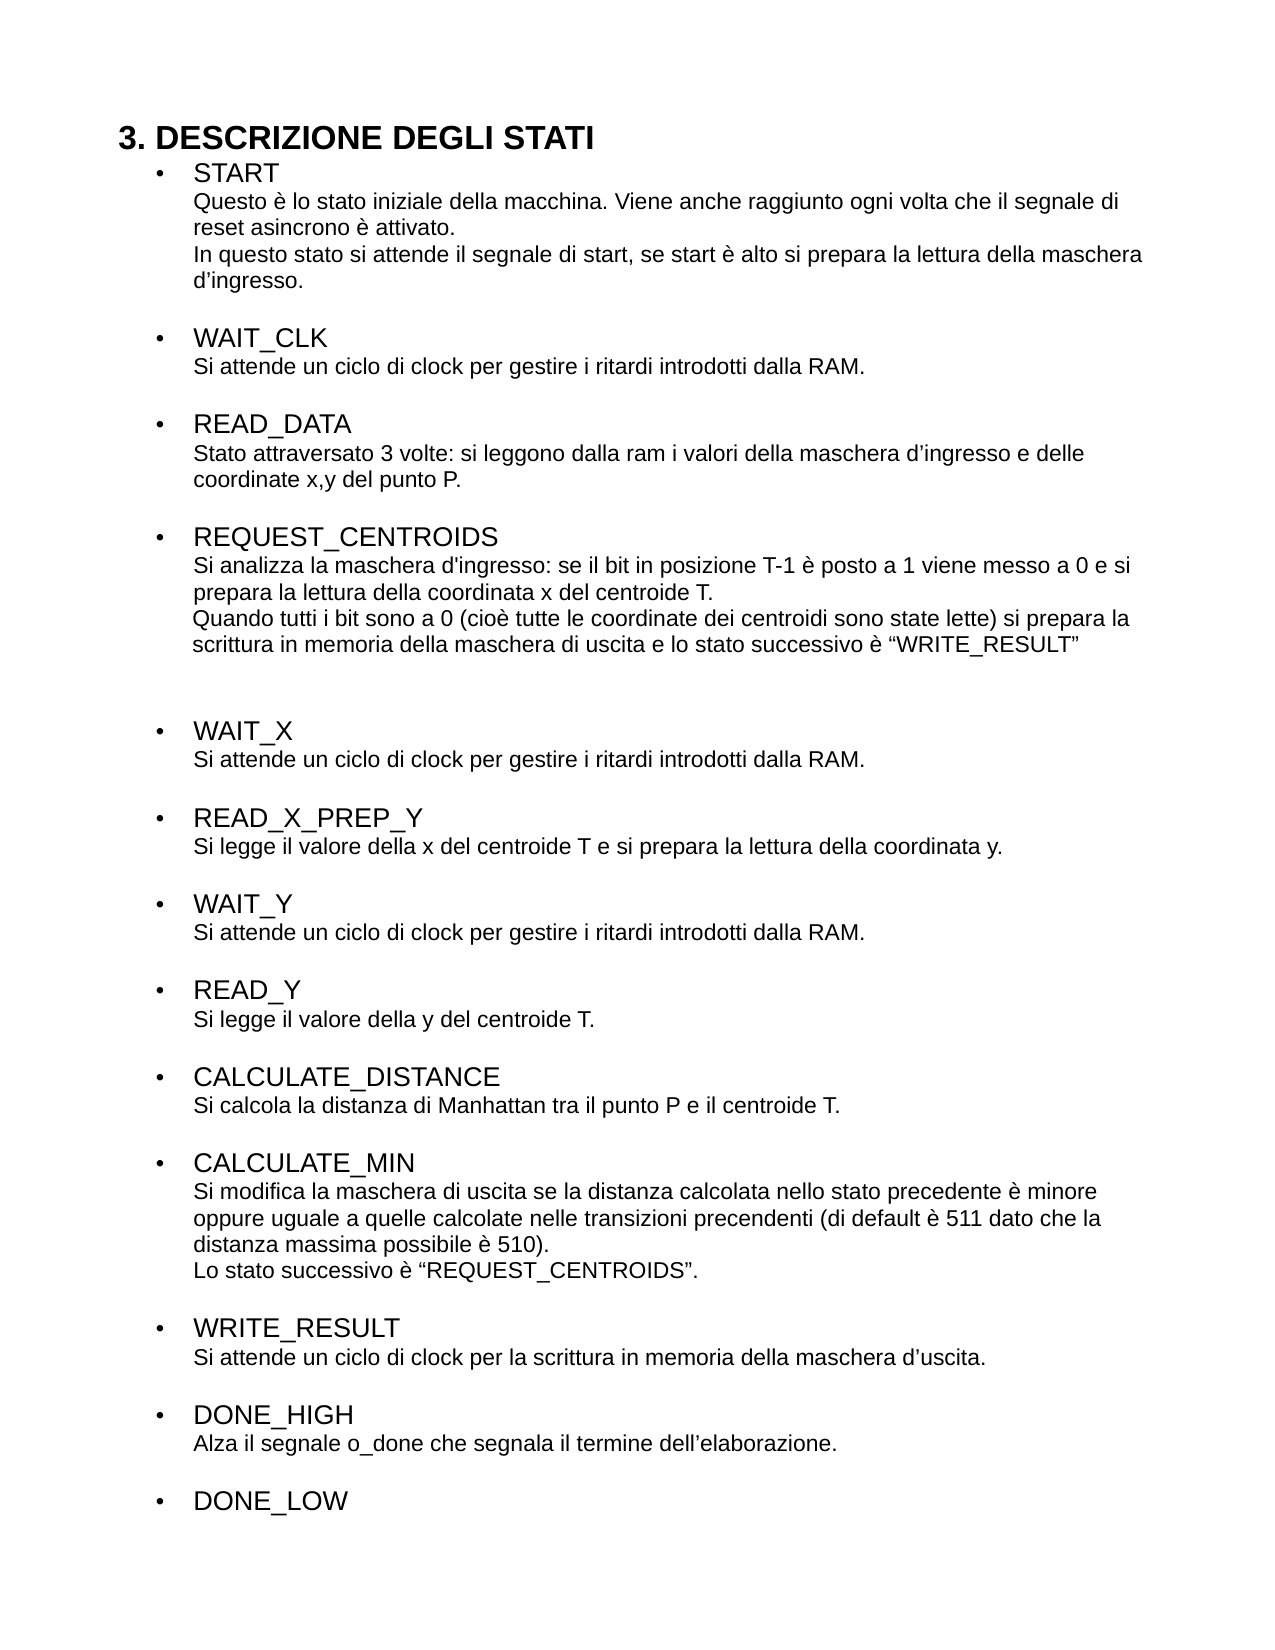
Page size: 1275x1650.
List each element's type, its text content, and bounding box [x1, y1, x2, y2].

list Si legge il valore della x del centroide T e si prepara la lettura della coordinata y. [156, 833, 1157, 859]
list Si attende un ciclo di clock per gestire i ritardi introdotti dalla RAM. [156, 746, 1157, 773]
text Quando tutti i bit sono a 0 (cioè tutte le coordinate dei centroidi sono state lette) si prepara la scrittura in memoria della maschera di uscita e lo stato successivo è “WRITE_RESULT” [118, 605, 1157, 658]
list READ_X_PREP_Y [156, 802, 1157, 833]
list CALCULATE_MIN [156, 1147, 1157, 1178]
list Si attende un ciclo di clock per gestire i ritardi introdotti dalla RAM. [156, 919, 1157, 946]
list Si analizza la maschera d'ingresso: se il bit in posizione T-1 è posto a 1 viene messo a 0 e si prepara la lettura della coordinata x del centroide T. [156, 552, 1157, 605]
list Si attende un ciclo di clock per la scrittura in memoria della maschera d’uscita. [156, 1344, 1157, 1370]
list WAIT_X [156, 715, 1157, 746]
text 3. DESCRIZIONE DEGLI STATI [118, 118, 1157, 157]
list Si attende un ciclo di clock per gestire i ritardi introdotti dalla RAM. [156, 353, 1157, 379]
list REQUEST_CENTROIDS [156, 521, 1157, 552]
list WRITE_RESULT [156, 1312, 1157, 1344]
list Si legge il valore della y del centroide T. [156, 1006, 1157, 1032]
list Si modifica la maschera di uscita se la distanza calcolata nello stato precedente è minore oppure uguale a quelle calcolate nelle transizioni precendenti (di default è 511 dato che la distanza massima possibile è 510). [156, 1178, 1157, 1257]
list In questo stato si attende il segnale di start, se start è alto si prepara la lettura della maschera d’ingresso. [156, 241, 1157, 293]
list START [156, 157, 1157, 188]
list WAIT_CLK [156, 322, 1157, 353]
list CALCULATE_DISTANCE [156, 1061, 1157, 1092]
list READ_DATA [156, 408, 1157, 439]
list READ_Y [156, 974, 1157, 1006]
list Alza il segnale o_done che segnala il termine dell’elaborazione. [156, 1430, 1157, 1456]
list Questo è lo stato iniziale della macchina. Viene anche raggiunto ogni volta che il segnale di reset asincrono è attivato. [156, 188, 1157, 241]
list WAIT_Y [156, 888, 1157, 919]
list Si calcola la distanza di Manhattan tra il punto P e il centroide T. [156, 1092, 1157, 1118]
list Stato attraversato 3 volte: si leggono dalla ram i valori della maschera d’ingresso e delle coordinate x,y del punto P. [156, 439, 1157, 492]
list DONE_HIGH [156, 1399, 1157, 1430]
list Lo stato successivo è “REQUEST_CENTROIDS”. [156, 1257, 1157, 1284]
list DONE_LOW [156, 1485, 1157, 1516]
